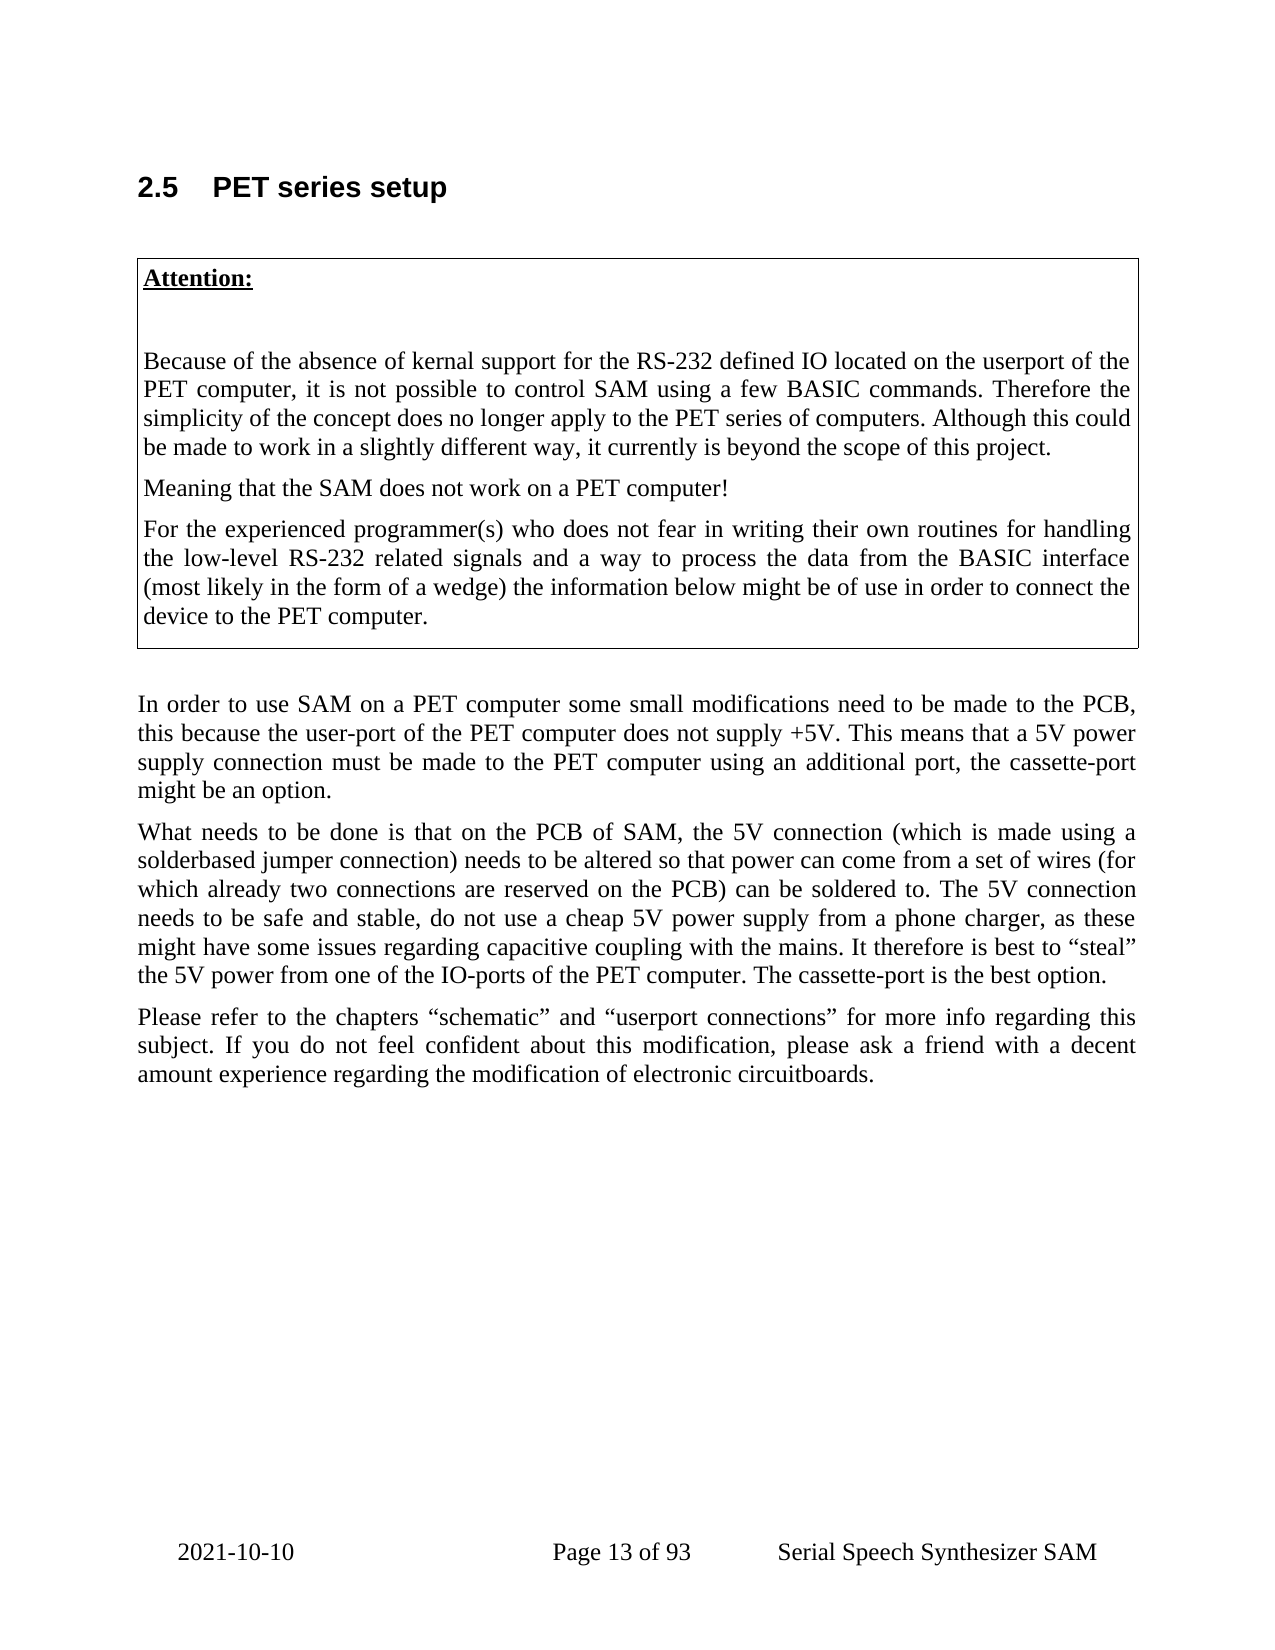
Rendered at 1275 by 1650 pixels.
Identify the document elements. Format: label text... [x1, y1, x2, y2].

text Please refer to the chapters “schematic” and “userport connections” for more info regarding this subject. If you do not feel confident about this modification, please ask a friend with a decent amount experience regarding the modification of electronic circuitboards. [137, 1002, 1138, 1088]
text What needs to be done is that on the PCB of SAM, the 5V connection (which is made using a solderbased jumper connection) needs to be altered so that power can come from a set of wires (for which already two connections are reserved on the PCB) can be soldered to. The 5V connection needs to be safe and stable, do not use a cheap 5V power supply from a phone charger, as these might have some issues regarding capacitive coupling with the mains. It therefore is best to “steal” the 5V power from one of the IO-ports of the PET computer. The cassette-port is the best option. [137, 817, 1138, 989]
subtitle PET series setup [137, 170, 1138, 204]
table_header Attention: Because of the absence of kernal support for the RS-232 defined IO located on the userport of the PET computer, it is not possible to control SAM using a few BASIC commands. Therefore the simplicity of the concept does no longer apply to the PET series of computers. Although this could be made to work in a slightly different way, it currently is beyond the scope of this project. Meaning that the SAM does not work on a PET computer! For the experienced programmer(s) who does not fear in writing their own routines for handling the low-level RS-232 related signals and a way to process the data from the BASIC interface (most likely in the form of a wedge) the information below might be of use in order to connect the device to the PET computer. [138, 259, 1138, 648]
text In order to use SAM on a PET computer some small modifications need to be made to the PCB, this because the user-port of the PET computer does not supply +5V. This means that a 5V power supply connection must be made to the PET computer using an additional port, the cassette-port might be an option. [137, 689, 1138, 804]
